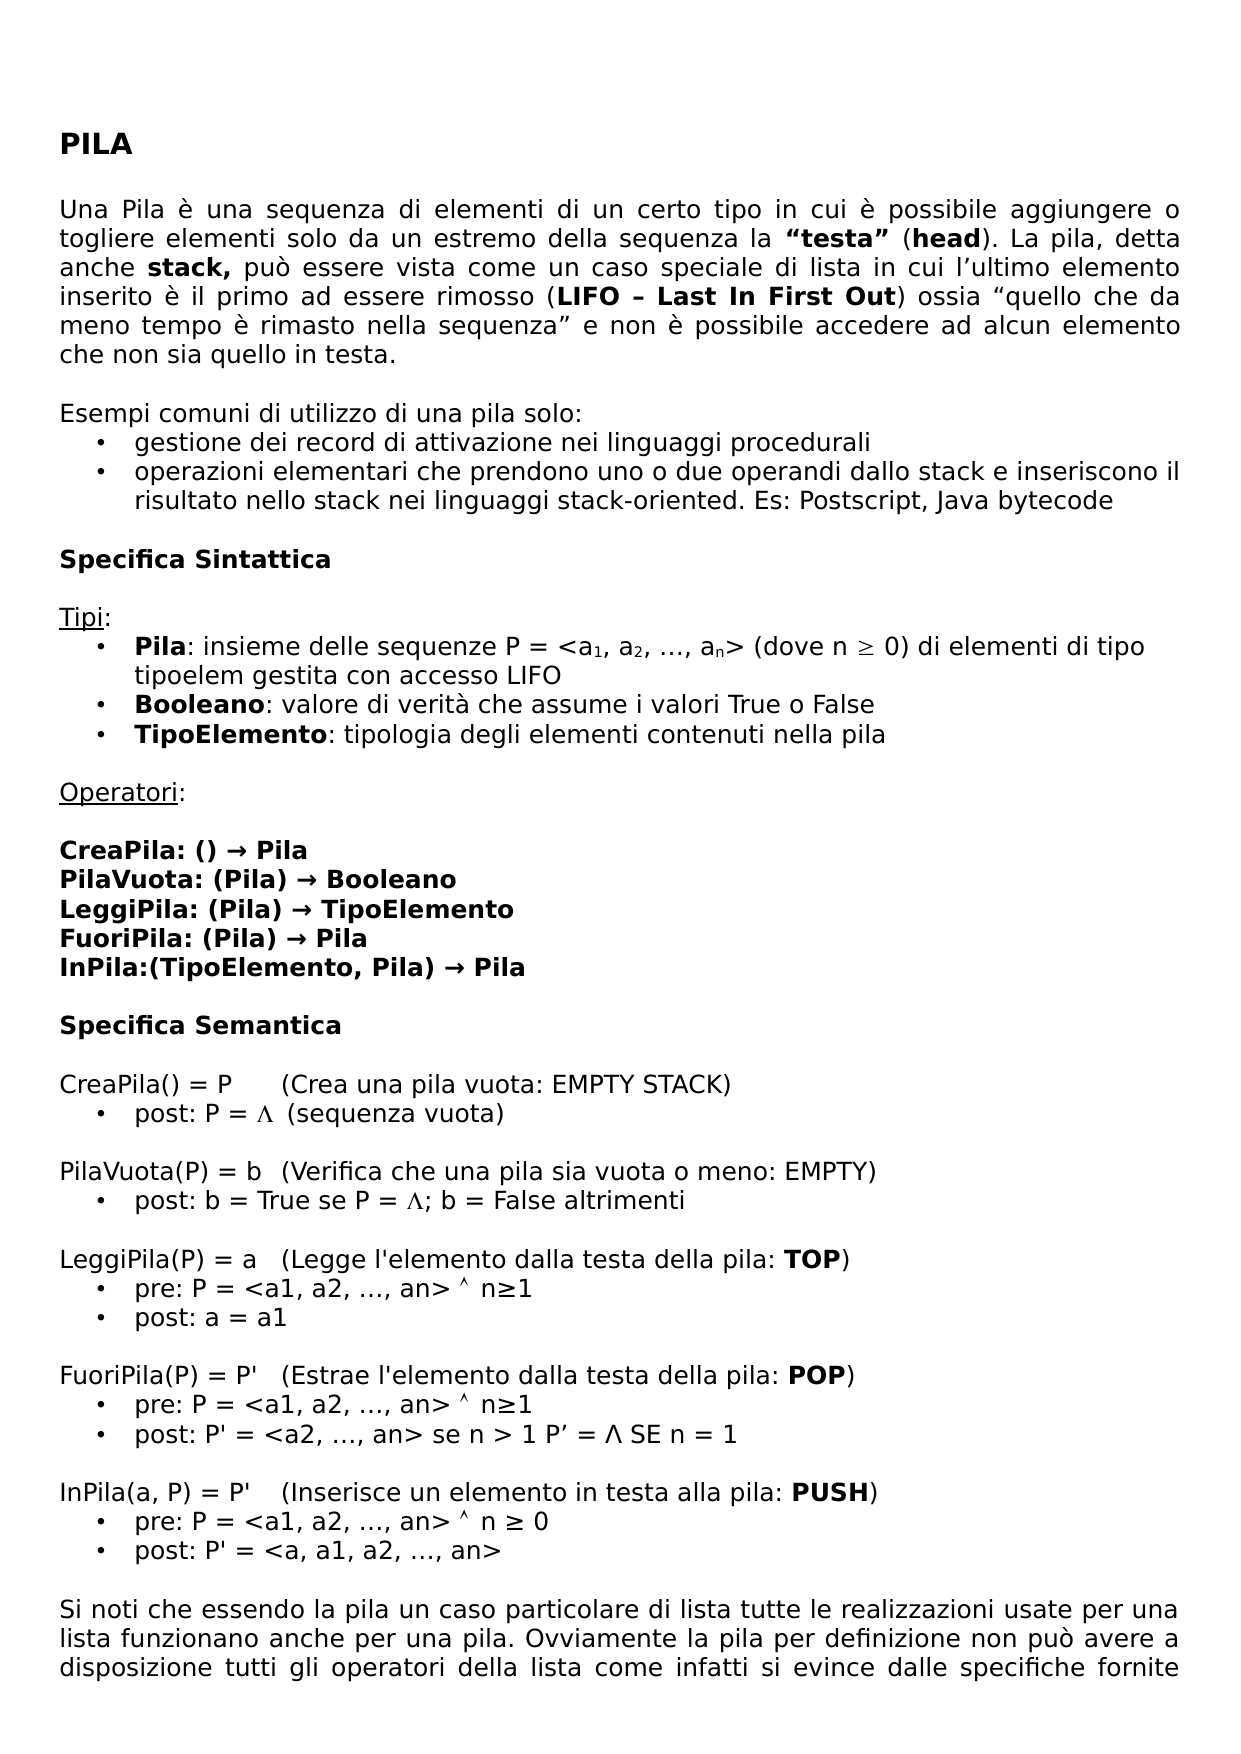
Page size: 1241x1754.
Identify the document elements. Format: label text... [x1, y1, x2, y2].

text Specifica Semantica [59, 1012, 1181, 1041]
text CreaPila: () → Pila [59, 837, 1181, 866]
list operazioni elementari che prendono uno o due operandi dallo stack e inseriscono il risultato nello stack nei linguaggi stack-oriented. Es: Postscript, Java bytecode [97, 457, 1181, 516]
list post: a = a1 [97, 1303, 1181, 1332]
list Booleano: valore di verità che assume i valori True o False [97, 691, 1181, 720]
text Specifica Sintattica [59, 545, 1181, 574]
text InPila(a, P) = P' (Inserisce un elemento in testa alla pila: PUSH) [59, 1478, 1181, 1507]
text InPila:(TipoElemento, Pila) → Pila [59, 953, 1181, 982]
list post: b = True se P = L; b = False altrimenti [97, 1187, 1181, 1216]
text Si noti che essendo la pila un caso particolare di lista tutte le realizzazioni usate per una lista funzionano anche per una pila. Ovviamente la pila per definizione non può avere a disposizione tutti gli operatori della lista come infatti si evince dalle specifiche fornite [59, 1595, 1181, 1682]
text Operatori: [59, 778, 1181, 807]
list pre: P = <a1, a2, …, an> Ù n≥1 [97, 1391, 1181, 1420]
text PilaVuota(P) = b (Verifica che una pila sia vuota o meno: EMPTY) [59, 1157, 1181, 1187]
text FuoriPila: (Pila) → Pila [59, 924, 1181, 953]
text Tipi: [59, 603, 1181, 632]
text PILA [59, 127, 1181, 161]
text FuoriPila(P) = P' (Estrae l'elemento dalla testa della pila: POP) [59, 1362, 1181, 1391]
text Esempi comuni di utilizzo di una pila solo: [59, 399, 1181, 428]
text Una Pila è una sequenza di elementi di un certo tipo in cui è possibile aggiungere o togliere elementi solo da un estremo della sequenza la “testa” (head). La pila, detta anche stack, può essere vista come un caso speciale di lista in cui l’ultimo elemento inserito è il primo ad essere rimosso (LIFO – Last In First Out) ossia “quello che da meno tempo è rimasto nella sequenza” e non è possibile accedere ad alcun elemento che non sia quello in testa. [59, 195, 1181, 370]
list gestione dei record di attivazione nei linguaggi procedurali [97, 428, 1181, 457]
list pre: P = <a1, a2, …, an> Ù n≥1 [97, 1274, 1181, 1303]
text LeggiPila(P) = a (Legge l'elemento dalla testa della pila: TOP) [59, 1245, 1181, 1274]
text PilaVuota: (Pila) → Booleano [59, 866, 1181, 895]
list post: P' = <a, a1, a2, …, an> [97, 1537, 1181, 1566]
list Pila: insieme delle sequenze P = <a1, a2, …, an> (dove n ³ 0) di elementi di tipo tipoelem gestita con accesso LIFO [97, 632, 1181, 691]
list post: P' = <a2, …, an> se n > 1 P’ = Λ SE n = 1 [97, 1420, 1181, 1449]
list TipoElemento: tipologia degli elementi contenuti nella pila [97, 720, 1181, 749]
text CreaPila() = P (Crea una pila vuota: EMPTY STACK) [59, 1070, 1181, 1099]
list pre: P = <a1, a2, …, an> Ù n ≥ 0 [97, 1507, 1181, 1537]
text LeggiPila: (Pila) → TipoElemento [59, 895, 1181, 924]
list post: P = L (sequenza vuota) [97, 1099, 1181, 1128]
